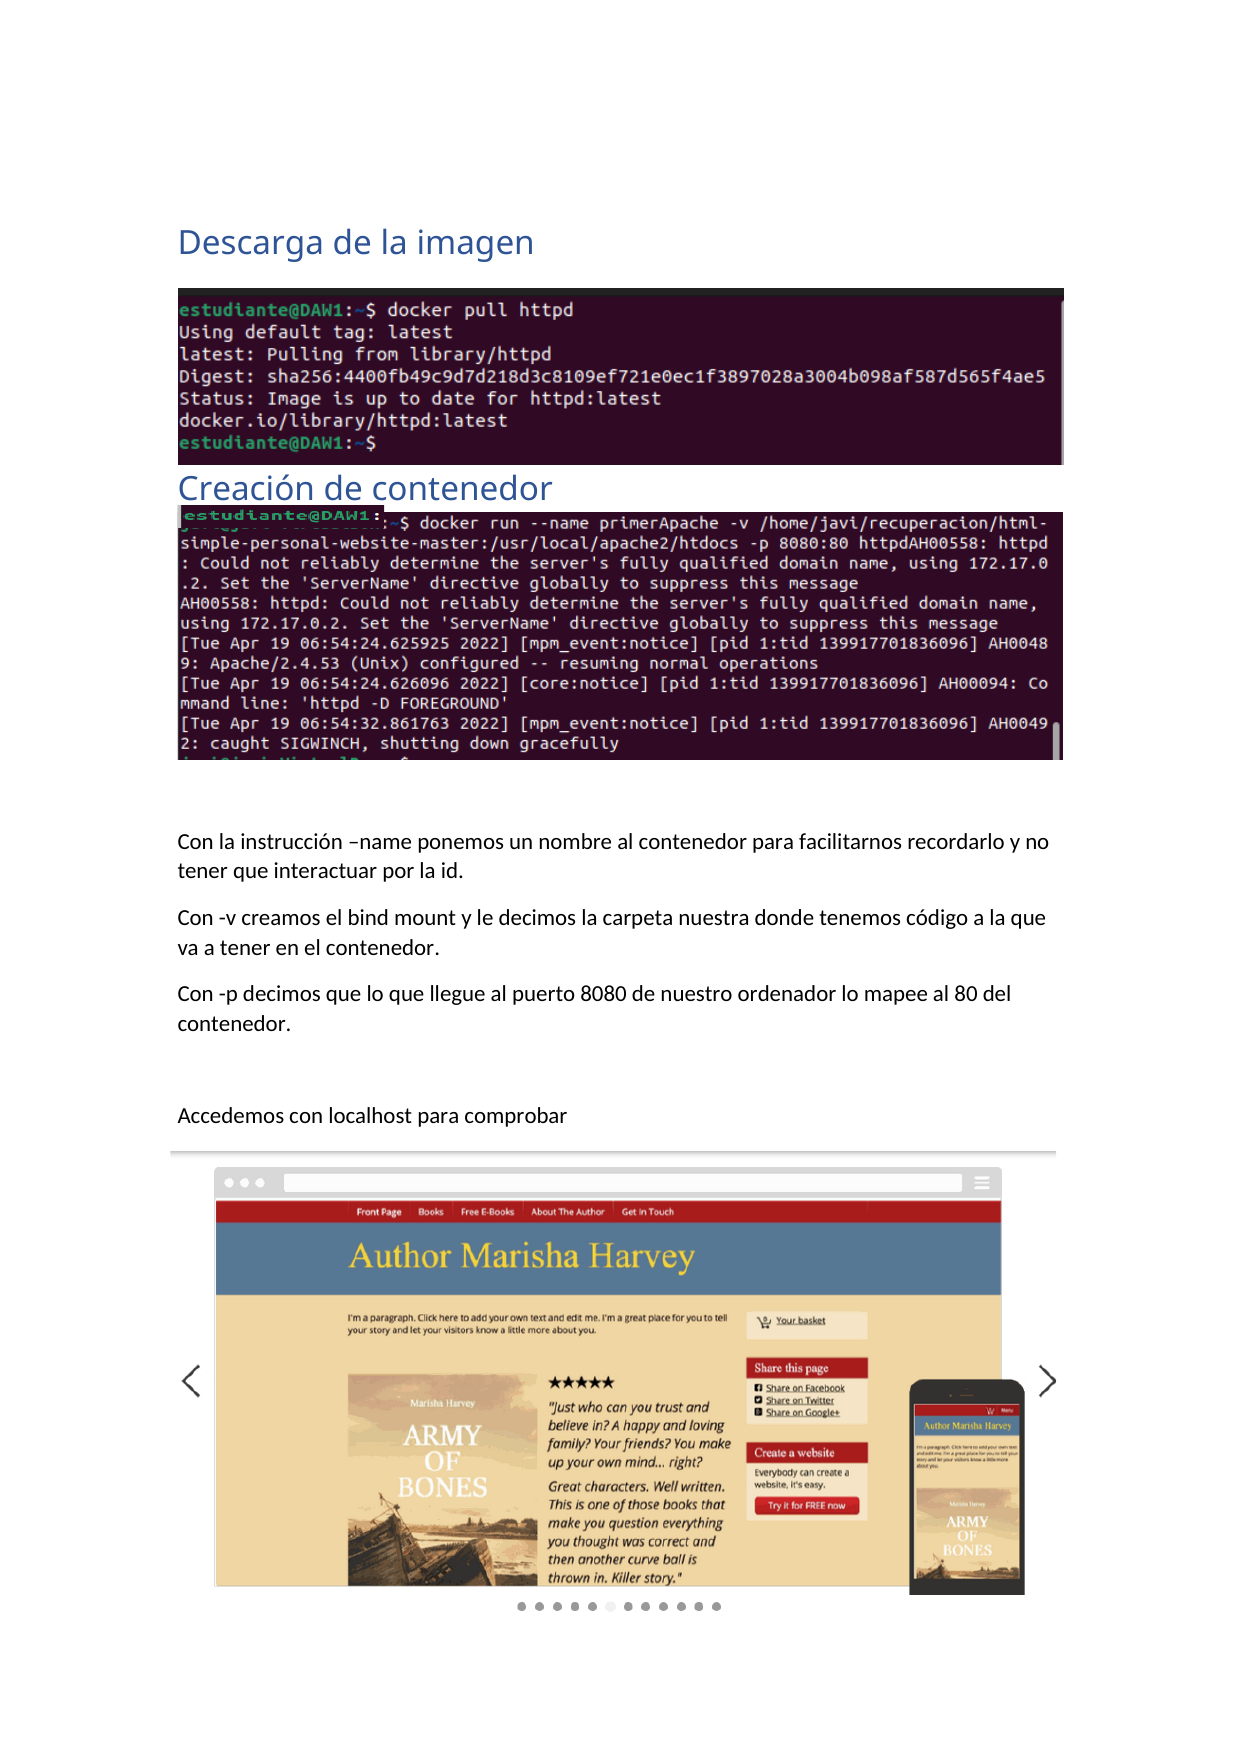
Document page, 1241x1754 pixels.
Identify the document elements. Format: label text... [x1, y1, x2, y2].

subtitle Creación de contenedor [177, 385, 1063, 512]
text Accedemos con localhost para comprobar [177, 1101, 1063, 1129]
text Con la instrucción –name ponemos un nombre al contenedor para facilitarnos recordarlo y no tener que interactuar por la id. [177, 827, 1063, 884]
picture [178, 288, 1064, 465]
text Con -p decimos que lo que llegue al puerto 8080 de nuestro ordenador lo mapee al 80 del contenedor. [177, 979, 1063, 1037]
picture [177, 505, 1063, 760]
text Con -v creamos el bind mount y le decimos la carpeta nuestra donde tenemos código a la que va a tener en el contenedor. [177, 903, 1063, 961]
subtitle Descarga de la imagen [177, 219, 1063, 264]
picture [170, 1151, 1057, 1625]
